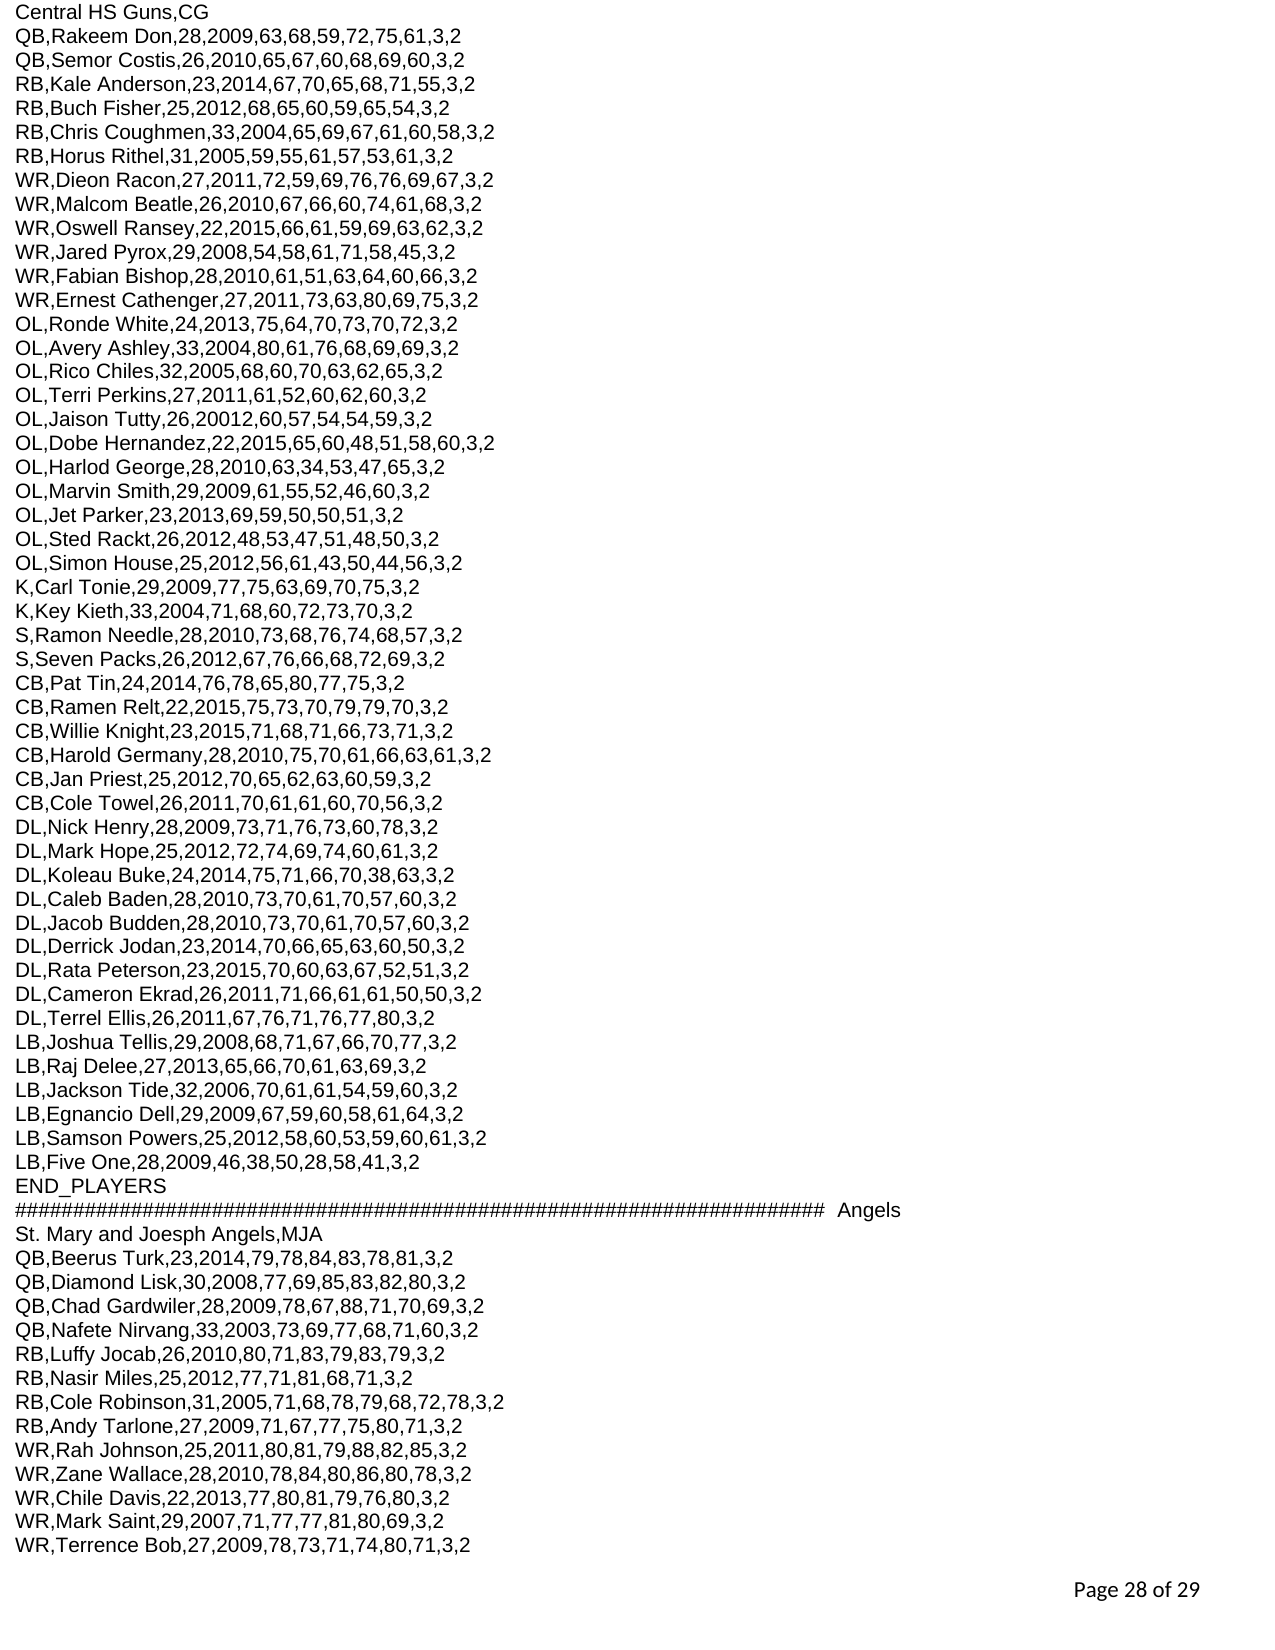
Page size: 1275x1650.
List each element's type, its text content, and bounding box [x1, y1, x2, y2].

text WR,Chile Davis,22,2013,77,80,81,79,76,80,3,2 [15, 1485, 1200, 1509]
text CB,Ramen Relt,22,2015,75,73,70,79,79,70,3,2 [15, 695, 1200, 719]
text Central HS Guns,CG [15, 0, 1200, 24]
text S,Ramon Needle,28,2010,73,68,76,74,68,57,3,2 [15, 623, 1200, 647]
text RB,Horus Rithel,31,2005,59,55,61,57,53,61,3,2 [15, 144, 1200, 168]
text CB,Cole Towel,26,2011,70,61,61,60,70,56,3,2 [15, 791, 1200, 814]
text LB,Egnancio Dell,29,2009,67,59,60,58,61,64,3,2 [15, 1102, 1200, 1126]
text WR,Mark Saint,29,2007,71,77,77,81,80,69,3,2 [15, 1509, 1200, 1533]
text QB,Chad Gardwiler,28,2009,78,67,88,71,70,69,3,2 [15, 1294, 1200, 1318]
text WR,Fabian Bishop,28,2010,61,51,63,64,60,66,3,2 [15, 263, 1200, 287]
text DL,Terrel Ellis,26,2011,67,76,71,76,77,80,3,2 [15, 1006, 1200, 1030]
text OL,Dobe Hernandez,22,2015,65,60,48,51,58,60,3,2 [15, 431, 1200, 455]
text WR,Zane Wallace,28,2010,78,84,80,86,80,78,3,2 [15, 1461, 1200, 1485]
text RB,Andy Tarlone,27,2009,71,67,77,75,80,71,3,2 [15, 1413, 1200, 1437]
text RB,Kale Anderson,23,2014,67,70,65,68,71,55,3,2 [15, 72, 1200, 96]
text ###################################################################### Angels [15, 1198, 1200, 1222]
text QB,Rakeem Don,28,2009,63,68,59,72,75,61,3,2 [15, 24, 1200, 48]
text OL,Sted Rackt,26,2012,48,53,47,51,48,50,3,2 [15, 527, 1200, 551]
text DL,Derrick Jodan,23,2014,70,66,65,63,60,50,3,2 [15, 934, 1200, 958]
text CB,Willie Knight,23,2015,71,68,71,66,73,71,3,2 [15, 719, 1200, 743]
text CB,Pat Tin,24,2014,76,78,65,80,77,75,3,2 [15, 671, 1200, 695]
text K,Carl Tonie,29,2009,77,75,63,69,70,75,3,2 [15, 575, 1200, 599]
text WR,Terrence Bob,27,2009,78,73,71,74,80,71,3,2 [15, 1533, 1200, 1557]
text CB,Harold Germany,28,2010,75,70,61,66,63,61,3,2 [15, 743, 1200, 767]
text OL,Terri Perkins,27,2011,61,52,60,62,60,3,2 [15, 383, 1200, 407]
text END_PLAYERS [15, 1174, 1200, 1198]
text RB,Chris Coughmen,33,2004,65,69,67,61,60,58,3,2 [15, 120, 1200, 144]
text LB,Samson Powers,25,2012,58,60,53,59,60,61,3,2 [15, 1126, 1200, 1150]
text LB,Five One,28,2009,46,38,50,28,58,41,3,2 [15, 1150, 1200, 1174]
text OL,Ronde White,24,2013,75,64,70,73,70,72,3,2 [15, 311, 1200, 335]
text QB,Nafete Nirvang,33,2003,73,69,77,68,71,60,3,2 [15, 1318, 1200, 1342]
text OL,Avery Ashley,33,2004,80,61,76,68,69,69,3,2 [15, 335, 1200, 359]
text WR,Rah Johnson,25,2011,80,81,79,88,82,85,3,2 [15, 1437, 1200, 1461]
text DL,Cameron Ekrad,26,2011,71,66,61,61,50,50,3,2 [15, 982, 1200, 1006]
text DL,Jacob Budden,28,2010,73,70,61,70,57,60,3,2 [15, 910, 1200, 934]
text WR,Oswell Ransey,22,2015,66,61,59,69,63,62,3,2 [15, 216, 1200, 239]
text OL,Marvin Smith,29,2009,61,55,52,46,60,3,2 [15, 479, 1200, 503]
text OL,Harlod George,28,2010,63,34,53,47,65,3,2 [15, 455, 1200, 479]
text OL,Simon House,25,2012,56,61,43,50,44,56,3,2 [15, 551, 1200, 575]
text WR,Jared Pyrox,29,2008,54,58,61,71,58,45,3,2 [15, 239, 1200, 263]
text QB,Semor Costis,26,2010,65,67,60,68,69,60,3,2 [15, 48, 1200, 72]
text OL,Jet Parker,23,2013,69,59,50,50,51,3,2 [15, 503, 1200, 527]
text S,Seven Packs,26,2012,67,76,66,68,72,69,3,2 [15, 647, 1200, 671]
text RB,Luffy Jocab,26,2010,80,71,83,79,83,79,3,2 [15, 1342, 1200, 1366]
text WR,Dieon Racon,27,2011,72,59,69,76,76,69,67,3,2 [15, 168, 1200, 192]
text DL,Rata Peterson,23,2015,70,60,63,67,52,51,3,2 [15, 958, 1200, 982]
text LB,Raj Delee,27,2013,65,66,70,61,63,69,3,2 [15, 1054, 1200, 1078]
text RB,Buch Fisher,25,2012,68,65,60,59,65,54,3,2 [15, 96, 1200, 120]
text WR,Ernest Cathenger,27,2011,73,63,80,69,75,3,2 [15, 287, 1200, 311]
text DL,Mark Hope,25,2012,72,74,69,74,60,61,3,2 [15, 838, 1200, 862]
text CB,Jan Priest,25,2012,70,65,62,63,60,59,3,2 [15, 767, 1200, 791]
text QB,Beerus Turk,23,2014,79,78,84,83,78,81,3,2 [15, 1246, 1200, 1270]
text LB,Jackson Tide,32,2006,70,61,61,54,59,60,3,2 [15, 1078, 1200, 1102]
text K,Key Kieth,33,2004,71,68,60,72,73,70,3,2 [15, 599, 1200, 623]
text St. Mary and Joesph Angels,MJA [15, 1222, 1200, 1246]
text RB,Nasir Miles,25,2012,77,71,81,68,71,3,2 [15, 1366, 1200, 1389]
text LB,Joshua Tellis,29,2008,68,71,67,66,70,77,3,2 [15, 1030, 1200, 1054]
text OL,Rico Chiles,32,2005,68,60,70,63,62,65,3,2 [15, 359, 1200, 383]
text RB,Cole Robinson,31,2005,71,68,78,79,68,72,78,3,2 [15, 1389, 1200, 1413]
text DL,Nick Henry,28,2009,73,71,76,73,60,78,3,2 [15, 814, 1200, 838]
text DL,Caleb Baden,28,2010,73,70,61,70,57,60,3,2 [15, 886, 1200, 910]
text DL,Koleau Buke,24,2014,75,71,66,70,38,63,3,2 [15, 862, 1200, 886]
text WR,Malcom Beatle,26,2010,67,66,60,74,61,68,3,2 [15, 192, 1200, 216]
text OL,Jaison Tutty,26,20012,60,57,54,54,59,3,2 [15, 407, 1200, 431]
text QB,Diamond Lisk,30,2008,77,69,85,83,82,80,3,2 [15, 1270, 1200, 1294]
